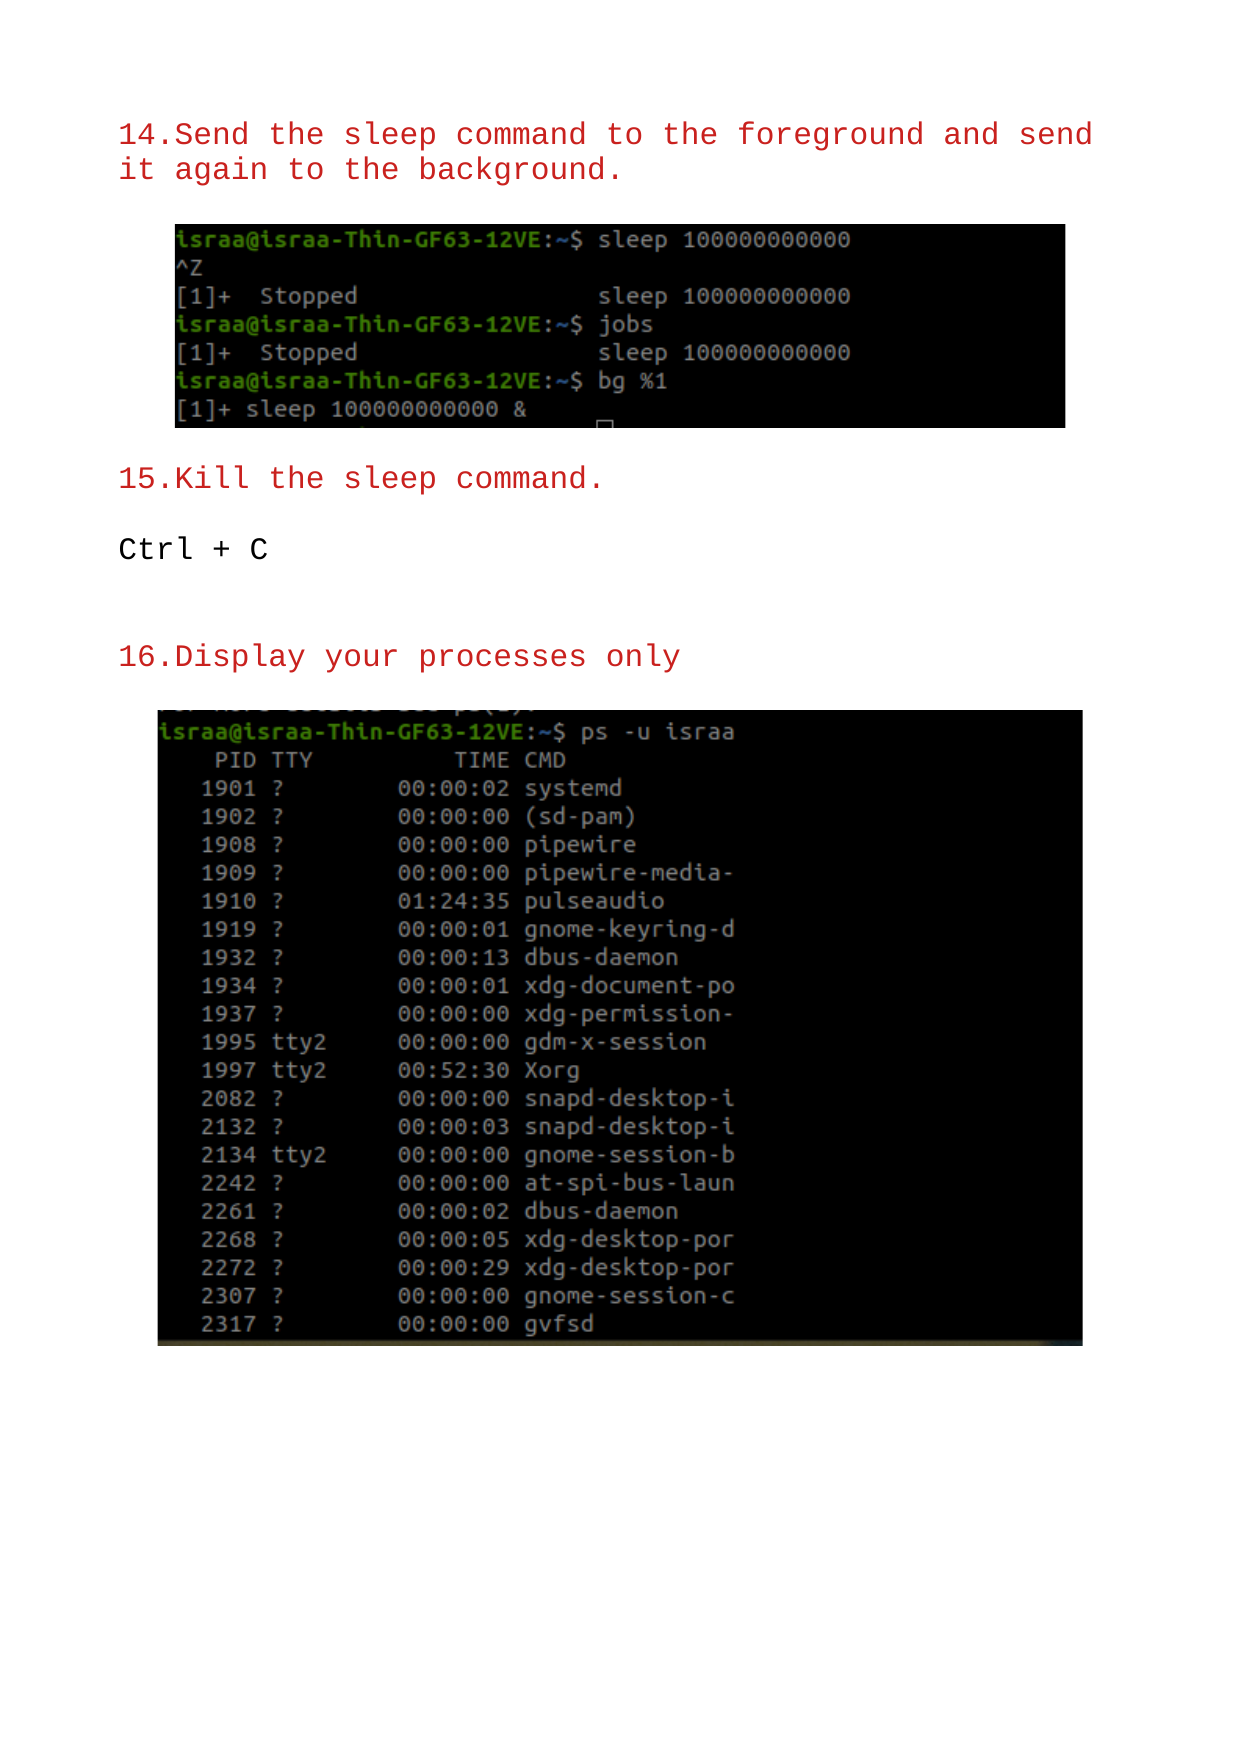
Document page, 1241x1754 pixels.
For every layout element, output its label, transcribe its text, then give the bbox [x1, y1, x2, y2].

text Ctrl + C [118, 534, 1122, 569]
text 16.Display your processes only [118, 640, 1122, 675]
picture [157, 710, 1083, 1346]
text 15.Kill the sleep command. [118, 463, 1122, 498]
picture [174, 224, 1066, 428]
text 14.Send the sleep command to the foreground and send it again to the background. [118, 118, 1122, 189]
